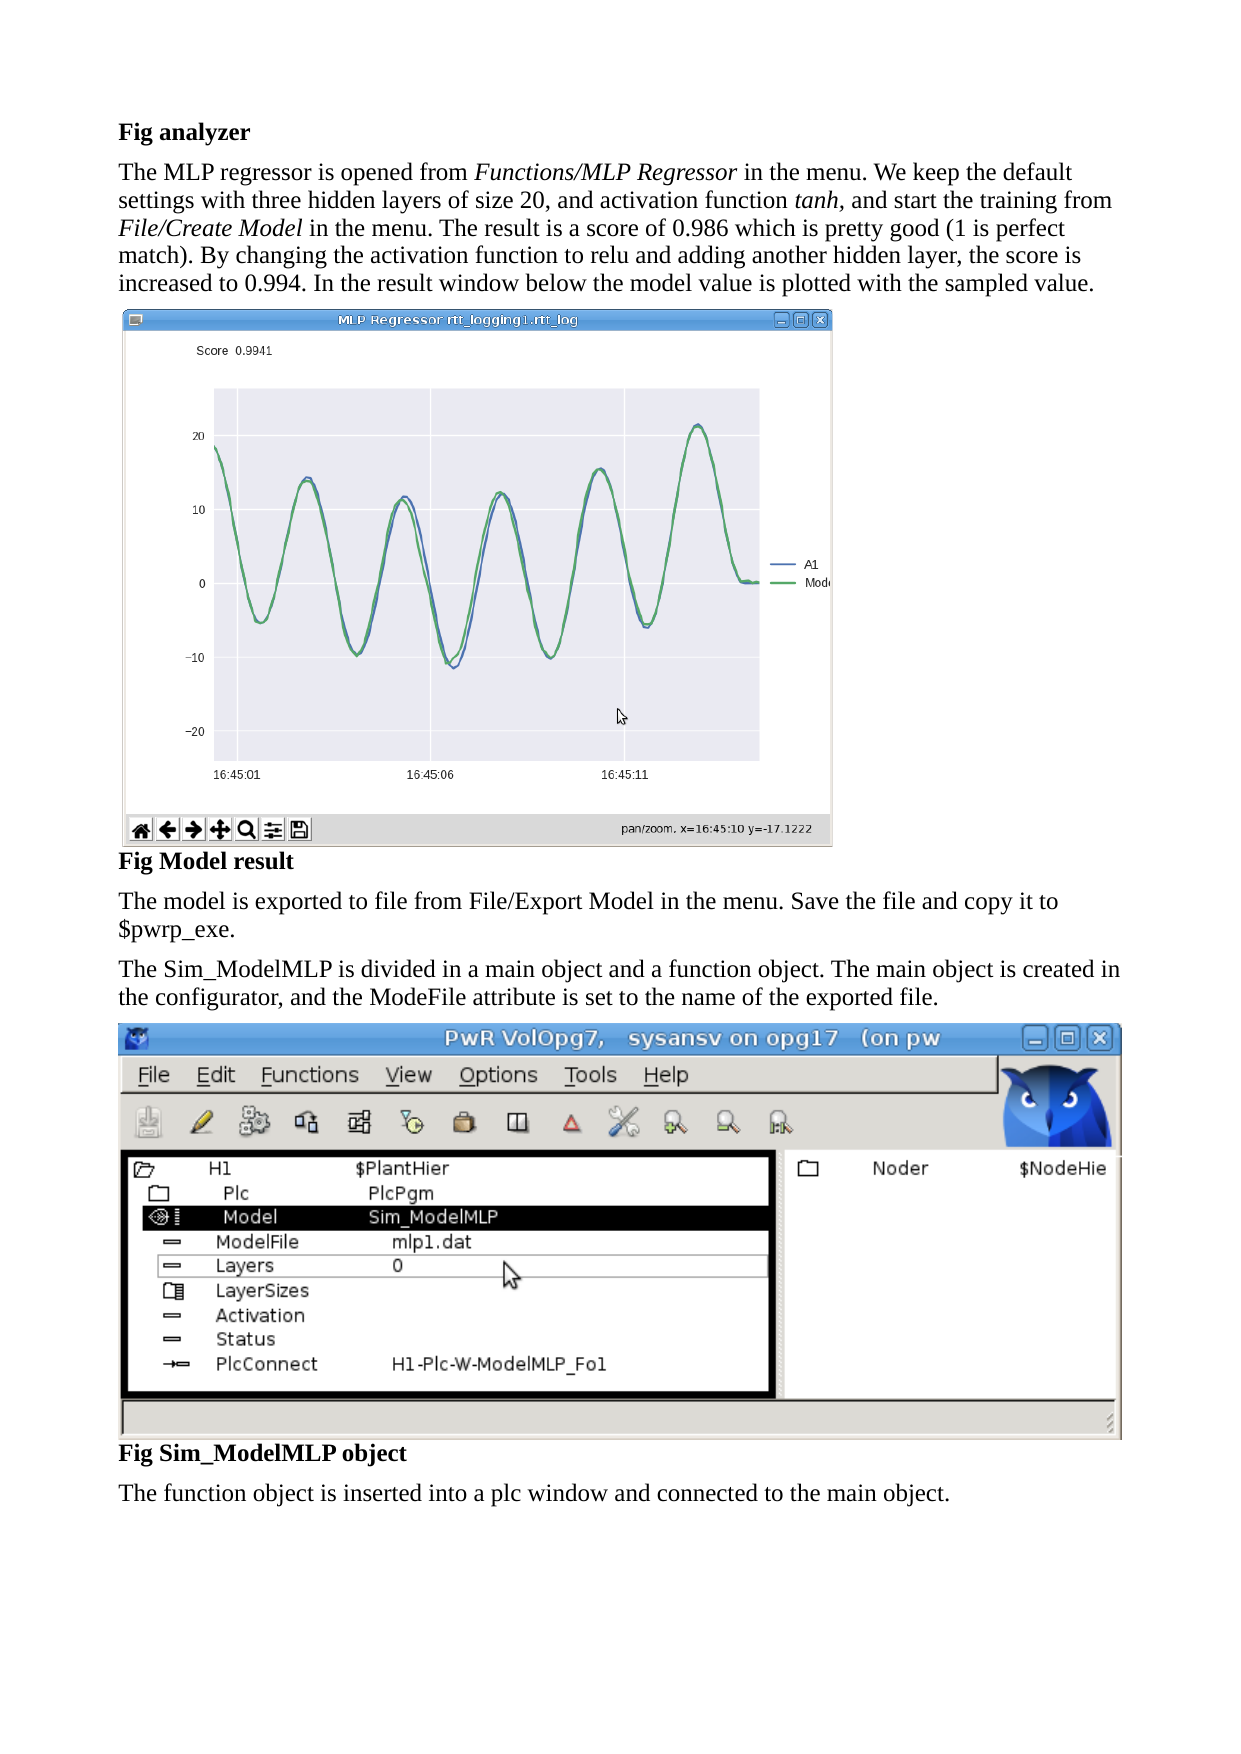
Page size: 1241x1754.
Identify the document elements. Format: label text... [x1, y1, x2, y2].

text The MLP regressor is opened from Functions/MLP Regressor in the menu. We keep the default settings with three hidden layers of size 20, and activation function tanh, and start the training from File/Create Model in the menu. The result is a score of 0.986 which is pretty good (1 is perfect match). By changing the activation function to relu and adding another hidden layer, the score is increased to 0.994. In the result window below the model value is plotted with the sampled value. [118, 158, 1122, 297]
picture [118, 1023, 1122, 1440]
text The model is exported to file from File/Export Model in the menu. Save the file and copy it to $pwrp_exe. [118, 887, 1122, 943]
text The Sim_ModelMLP is divided in a main object and a function object. The main object is created in the configurator, and the ModeFile attribute is set to the name of the exported file. [118, 955, 1122, 1011]
text Fig Sim_ModelMLP object [118, 1440, 1122, 1467]
text Fig Model result [118, 309, 1122, 875]
text Fig analyzer [118, 118, 1122, 146]
picture [122, 309, 833, 847]
text The function object is inserted into a plc window and connected to the main object. [118, 1479, 1122, 1507]
